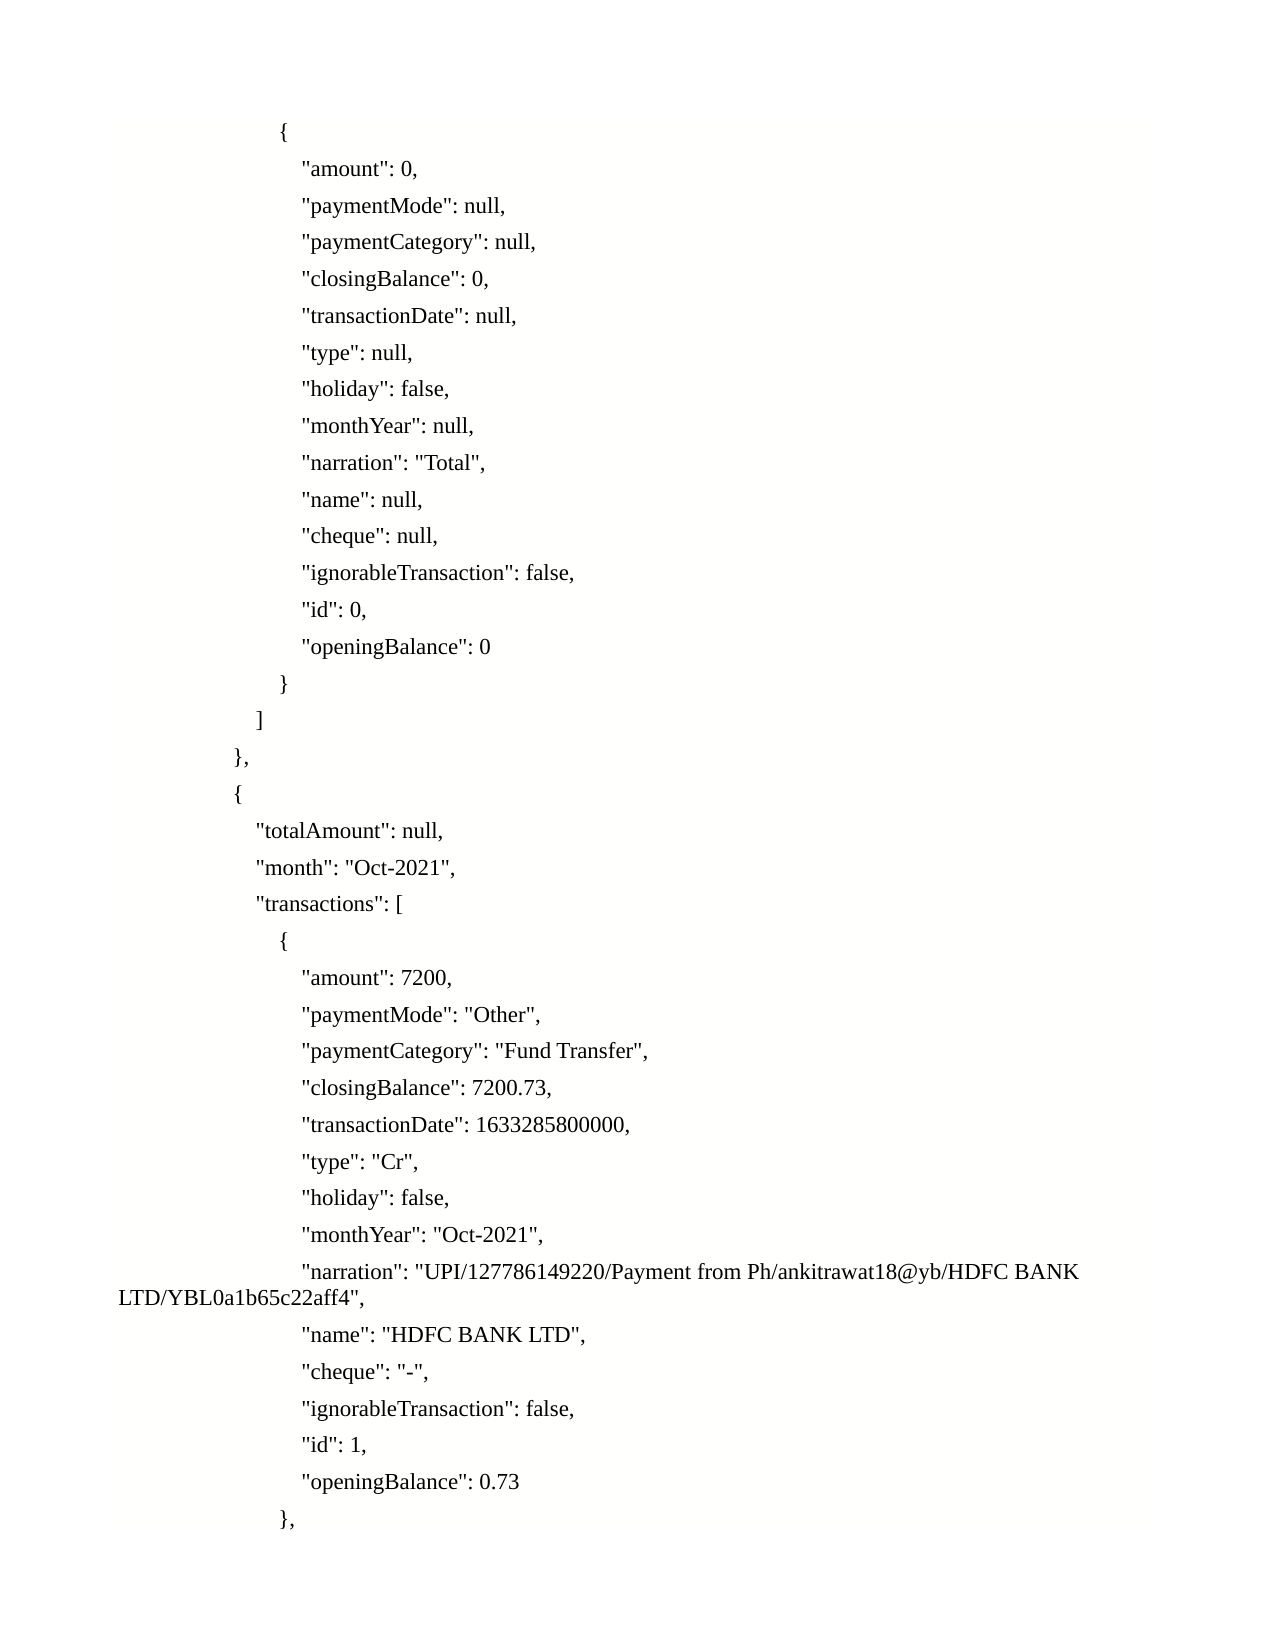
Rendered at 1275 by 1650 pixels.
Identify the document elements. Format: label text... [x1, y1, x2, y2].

text } [118, 670, 1157, 696]
text { [118, 780, 1157, 806]
text "openingBalance": 0.73 [118, 1468, 1157, 1494]
text "transactions": [ [118, 890, 1157, 917]
text "closingBalance": 0, [118, 265, 1157, 292]
text "paymentCategory": null, [118, 228, 1157, 255]
text "narration": "Total", [118, 449, 1157, 475]
text "name": "HDFC BANK LTD", [118, 1321, 1157, 1347]
text "paymentMode": null, [118, 192, 1157, 218]
text "paymentMode": "Other", [118, 1001, 1157, 1027]
text "cheque": "-", [118, 1358, 1157, 1384]
text "id": 0, [118, 596, 1157, 622]
text "narration": "UPI/127786149220/Payment from Ph/ankitrawat18@yb/HDFC BANK LTD/YBL0a1b65c22aff4", [118, 1258, 1157, 1311]
text "name": null, [118, 486, 1157, 512]
text "transactionDate": null, [118, 302, 1157, 328]
text "amount": 0, [118, 155, 1157, 181]
text { [118, 927, 1157, 953]
text "ignorableTransaction": false, [118, 559, 1157, 586]
text { [118, 118, 1157, 144]
text "type": null, [118, 339, 1157, 365]
text "paymentCategory": "Fund Transfer", [118, 1037, 1157, 1064]
text "holiday": false, [118, 1184, 1157, 1211]
text "holiday": false, [118, 376, 1157, 402]
text "id": 1, [118, 1431, 1157, 1458]
text "monthYear": null, [118, 412, 1157, 439]
text "amount": 7200, [118, 964, 1157, 990]
text }, [118, 1505, 1157, 1531]
text "closingBalance": 7200.73, [118, 1074, 1157, 1101]
text "type": "Cr", [118, 1148, 1157, 1174]
text }, [118, 743, 1157, 769]
text "openingBalance": 0 [118, 633, 1157, 659]
text "transactionDate": 1633285800000, [118, 1111, 1157, 1137]
text "ignorableTransaction": false, [118, 1395, 1157, 1421]
text "month": "Oct-2021", [118, 853, 1157, 880]
text ] [118, 706, 1157, 733]
text "cheque": null, [118, 523, 1157, 549]
text "totalAmount": null, [118, 817, 1157, 843]
text "monthYear": "Oct-2021", [118, 1221, 1157, 1248]
